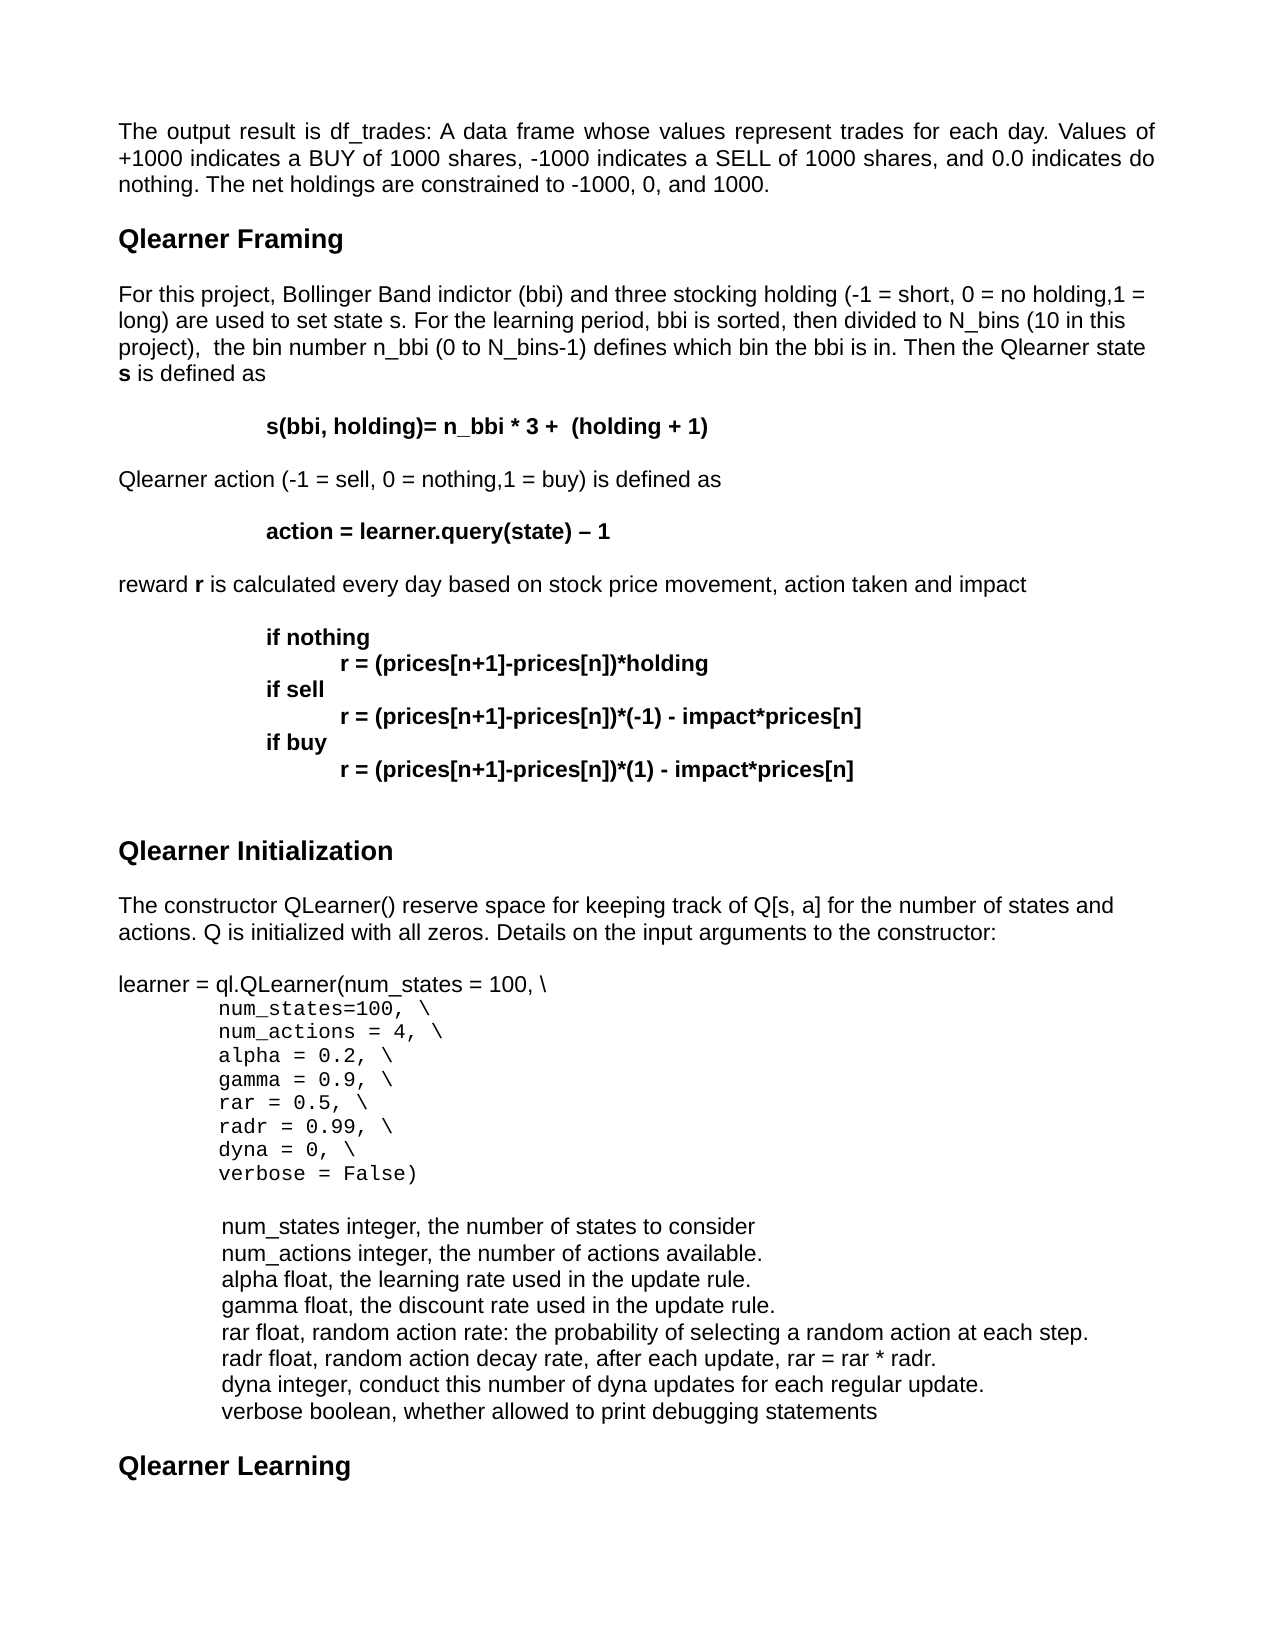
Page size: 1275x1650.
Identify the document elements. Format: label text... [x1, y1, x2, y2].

text alpha = 0.2, \ [118, 1045, 1157, 1068]
text reward r is calculated every day based on stock price movement, action taken and impact [118, 571, 1157, 597]
text Qlearner Initialization [118, 834, 1157, 866]
text Qlearner Learning [118, 1450, 1157, 1482]
text s(bbi, holding)= n_bbi * 3 + (holding + 1) [118, 413, 1157, 439]
text gamma = 0.9, \ [118, 1068, 1157, 1092]
text num_actions = 4, \ [118, 1021, 1157, 1045]
text if nothing [118, 624, 1157, 650]
text verbose = False) [118, 1163, 1157, 1187]
text num_actions integer, the number of actions available. [221, 1239, 1157, 1266]
text The constructor QLearner() reserve space for keeping track of Q[s, a] for the number of states and actions. Q is initialized with all zeros. Details on the input arguments to the constructor: [118, 892, 1157, 945]
text learner = ql.QLearner(num_states = 100, \ [118, 971, 1157, 998]
text verbose boolean, whether allowed to print debugging statements [221, 1398, 1157, 1424]
text rar = 0.5, \ [118, 1092, 1157, 1116]
text For this project, Bollinger Band indictor (bbi) and three stocking holding (-1 = short, 0 = no holding,1 = long) are used to set state s. For the learning period, bbi is sorted, then divided to N_bins (10 in this project), the bin number n_bbi (0 to N_bins-1) defines which bin the bbi is in. Then the Qlearner state s is defined as [118, 281, 1157, 387]
text num_states=100, \ [118, 998, 1157, 1021]
text radr = 0.99, \ [118, 1116, 1157, 1139]
text Qlearner action (-1 = sell, 0 = nothing,1 = buy) is defined as [118, 466, 1157, 492]
text rar float, random action rate: the probability of selecting a random action at each step. [221, 1318, 1157, 1345]
text alpha float, the learning rate used in the update rule. [221, 1266, 1157, 1292]
text action = learner.query(state) – 1 [118, 518, 1157, 545]
text if sell [118, 676, 1157, 703]
text r = (prices[n+1]-prices[n])*holding [118, 650, 1157, 676]
text The output result is df_trades: A data frame whose values represent trades for each day. Values of +1000 indicates a BUY of 1000 shares, -1000 indicates a SELL of 1000 shares, and 0.0 indicates do nothing. The net holdings are constrained to -1000, 0, and 1000. [118, 118, 1157, 197]
text dyna integer, conduct this number of dyna updates for each regular update. [221, 1371, 1157, 1398]
text num_states integer, the number of states to consider [221, 1213, 1157, 1239]
text Qlearner Framing [118, 223, 1157, 255]
text r = (prices[n+1]-prices[n])*(1) - impact*prices[n] [118, 756, 1157, 782]
text radr float, random action decay rate, after each update, rar = rar * radr. [221, 1345, 1157, 1371]
text r = (prices[n+1]-prices[n])*(-1) - impact*prices[n] [118, 703, 1157, 729]
text gamma float, the discount rate used in the update rule. [221, 1292, 1157, 1318]
text dyna = 0, \ [118, 1139, 1157, 1163]
text if buy [118, 729, 1157, 756]
